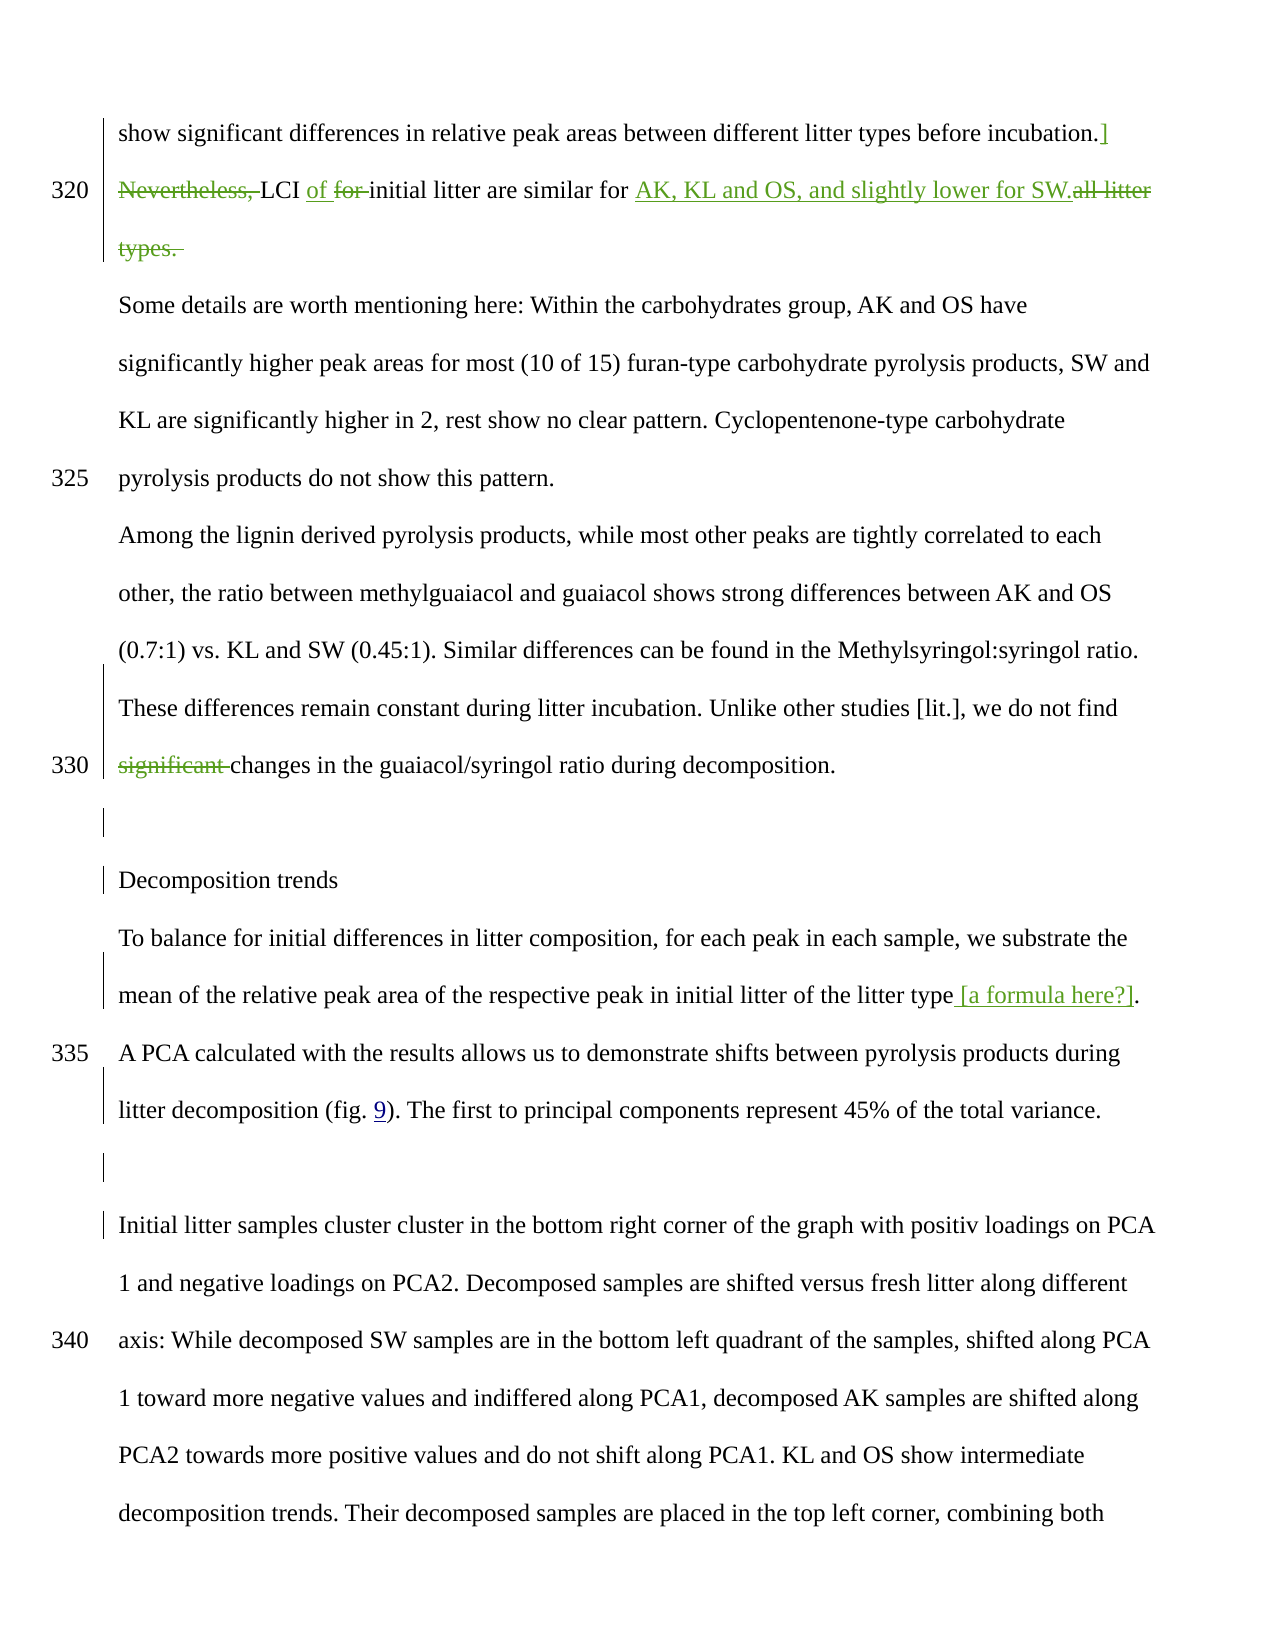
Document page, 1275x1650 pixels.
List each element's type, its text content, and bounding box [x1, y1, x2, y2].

text Decomposition trends [118, 866, 1157, 894]
text To balance for initial differences in litter composition, for each peak in each sample, we substrate the mean of the relative peak area of the respective peak in initial litter of the litter type [a formula here?]. A PCA calculated with the results allows us to demonstrate shifts between pyrolysis products during litter decomposition (fig. 9). The first to principal components represent 45% of the total variance. [118, 923, 1157, 1124]
text Generally, we found only minor changes in pyrograms during decomposition. A PCA performed on relative peak areas of 128 peaks shows that samples cluster according to litter types, with no seperation between different harvests. 8. [118 (94.5%) [!check nrs!] of the peaks integrated show significant differences in relative peak areas between different litter types before incubation.] LCI of initial litter are similar for AK, KL and OS, and slightly lower for SW. [118, 118, 1157, 262]
text Among the lignin derived pyrolysis products, while most other peaks are tightly correlated to each other, the ratio between methylguaiacol and guaiacol shows strong differences between AK and OS (0.7:1) vs. KL and SW (0.45:1). Similar differences can be found in the Methylsyringol:syringol ratio. These differences remain constant during litter incubation. Unlike other studies [lit.], we do not find changes in the guaiacol/syringol ratio during decomposition. [118, 521, 1157, 779]
text Some details are worth mentioning here: Within the carbohydrates group, AK and OS have significantly higher peak areas for most (10 of 15) furan-type carbohydrate pyrolysis products, SW and KL are significantly higher in 2, rest show no clear pattern. Cyclopentenone-type carbohydrate pyrolysis products do not show this pattern. [118, 291, 1157, 492]
text Initial litter samples cluster cluster in the bottom right corner of the graph with positiv loadings on PCA 1 and negative loadings on PCA2. Decomposed samples are shifted versus fresh litter along different axis: While decomposed SW samples are in the bottom left quadrant of the samples, shifted along PCA 1 toward more negative values and indiffered along PCA1, decomposed AK samples are shifted along PCA2 towards more positive values and do not shift along PCA1. KL and OS show intermediate decomposition trends. Their decomposed samples are placed in the top left corner, combining both [118, 1211, 1157, 1527]
